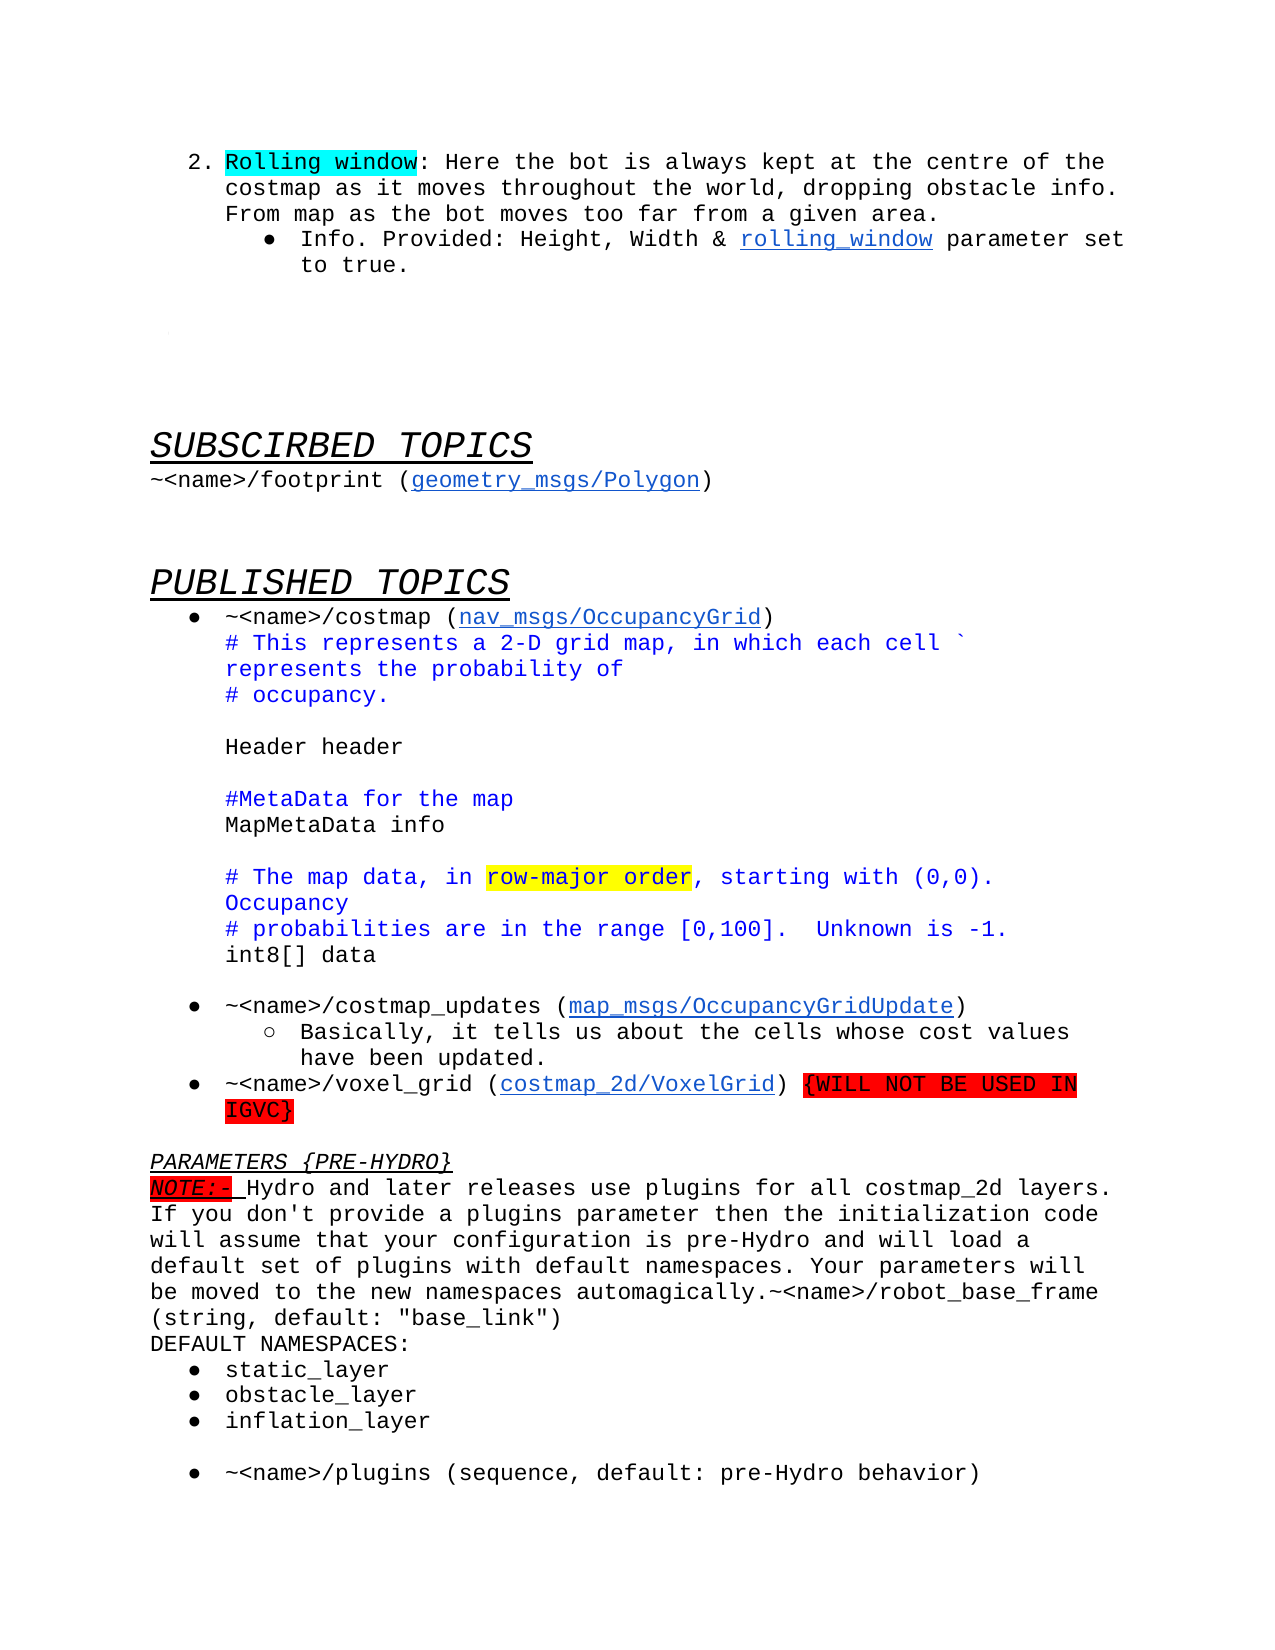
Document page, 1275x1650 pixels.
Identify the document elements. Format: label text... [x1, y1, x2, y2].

list inflation_layer [187, 1410, 1125, 1436]
text SUBSCIRBED TOPICS [150, 426, 1125, 469]
list Rolling window: Here the bot is always kept at the centre of the costmap as it moves throughout the world, dropping obstacle info. From map as the bot moves too far from a given area. [187, 150, 1125, 228]
text PARAMETERS {PRE-HYDRO} [150, 1150, 1125, 1176]
list static_layer [187, 1358, 1125, 1384]
text # This represents a 2-D grid map, in which each cell ` [150, 632, 1125, 658]
text # probabilities are in the range [0,100]. Unknown is -1. [150, 917, 1125, 943]
text PUBLISHED TOPICS [150, 563, 1125, 606]
text # The map data, in row-major order, starting with (0,0). Occupancy [225, 865, 1125, 917]
text represents the probability of [225, 658, 1125, 683]
list Info. Provided: Height, Width & rolling_window parameter set to true. [262, 228, 1125, 280]
text DEFAULT NAMESPACES: [150, 1332, 1125, 1358]
list ~<name>/costmap_updates (map_msgs/OccupancyGridUpdate) [187, 995, 1125, 1021]
text # occupancy. [150, 683, 1125, 709]
list ~<name>/voxel_grid (costmap_2d/VoxelGrid) {WILL NOT BE USED IN IGVC} [187, 1073, 1125, 1124]
list ~<name>/costmap (nav_msgs/OccupancyGrid) [187, 606, 1125, 632]
text NOTE:- Hydro and later releases use plugins for all costmap_2d layers. If you don't provide a plugins parameter then the initialization code will assume that your configuration is pre-Hydro and will load a default set of plugins with default namespaces. Your parameters will be moved to the new namespaces automagically.~<name>/robot_base_frame (string, default: "base_link") [150, 1176, 1125, 1332]
text int8[] data [150, 943, 1125, 969]
list ~<name>/plugins (sequence, default: pre-Hydro behavior) [187, 1462, 1125, 1488]
list obstacle_layer [187, 1384, 1125, 1410]
text MapMetaData info [150, 813, 1125, 839]
text Header header [150, 735, 1125, 761]
text #MetaData for the map [150, 787, 1125, 813]
text ~<name>/footprint (geometry_msgs/Polygon) [150, 469, 1125, 495]
list Basically, it tells us about the cells whose cost values have been updated. [262, 1021, 1125, 1073]
